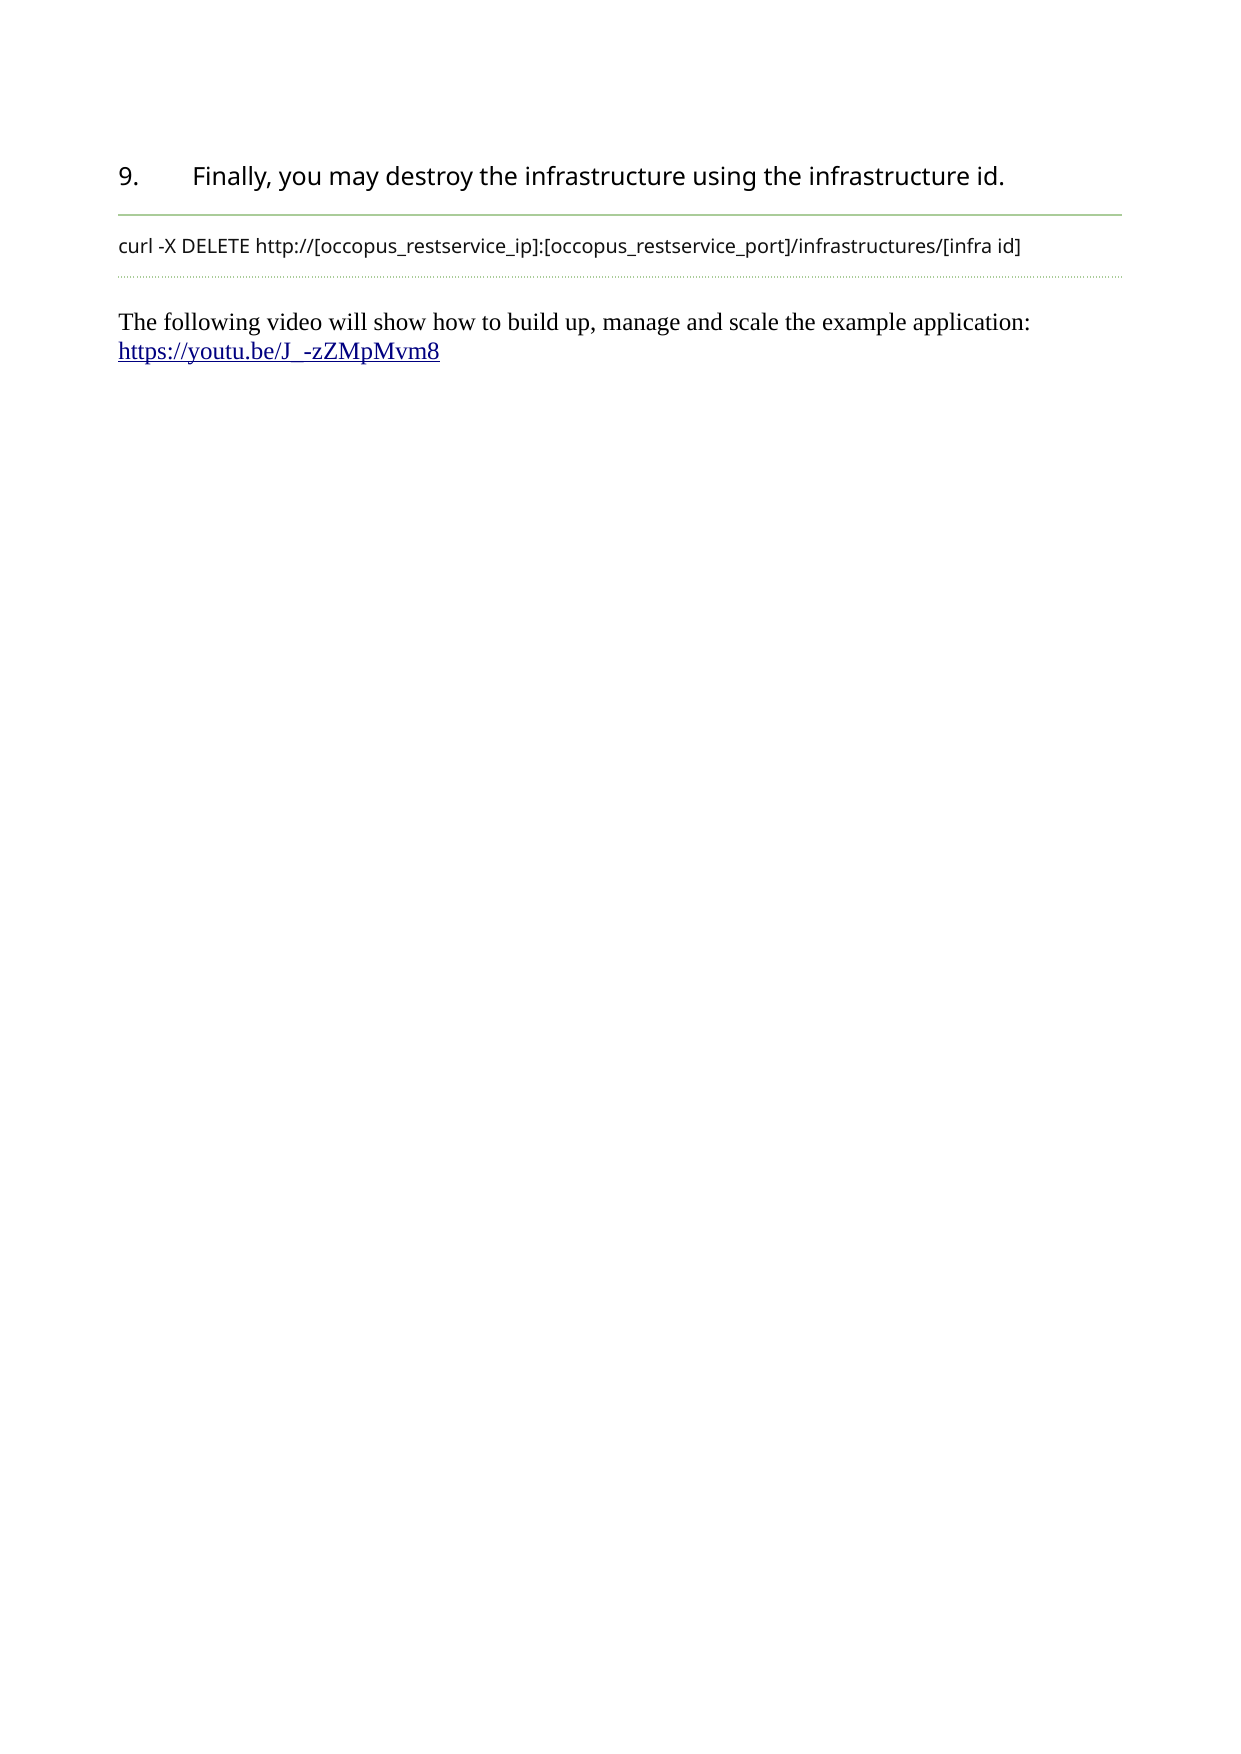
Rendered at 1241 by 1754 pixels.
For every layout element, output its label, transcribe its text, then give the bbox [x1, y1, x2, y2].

list Finally, you may destroy the infrastructure using the infrastructure id. [118, 159, 1122, 193]
text curl -X DELETE http://[occopus_restservice_ip]:[occopus_restservice_port]/infrastructures/[infra id] [118, 216, 1122, 278]
text The following video will show how to build up, manage and scale the example application: [118, 307, 1122, 336]
text https://youtu.be/J_-zZMpMvm8 [118, 336, 1122, 365]
